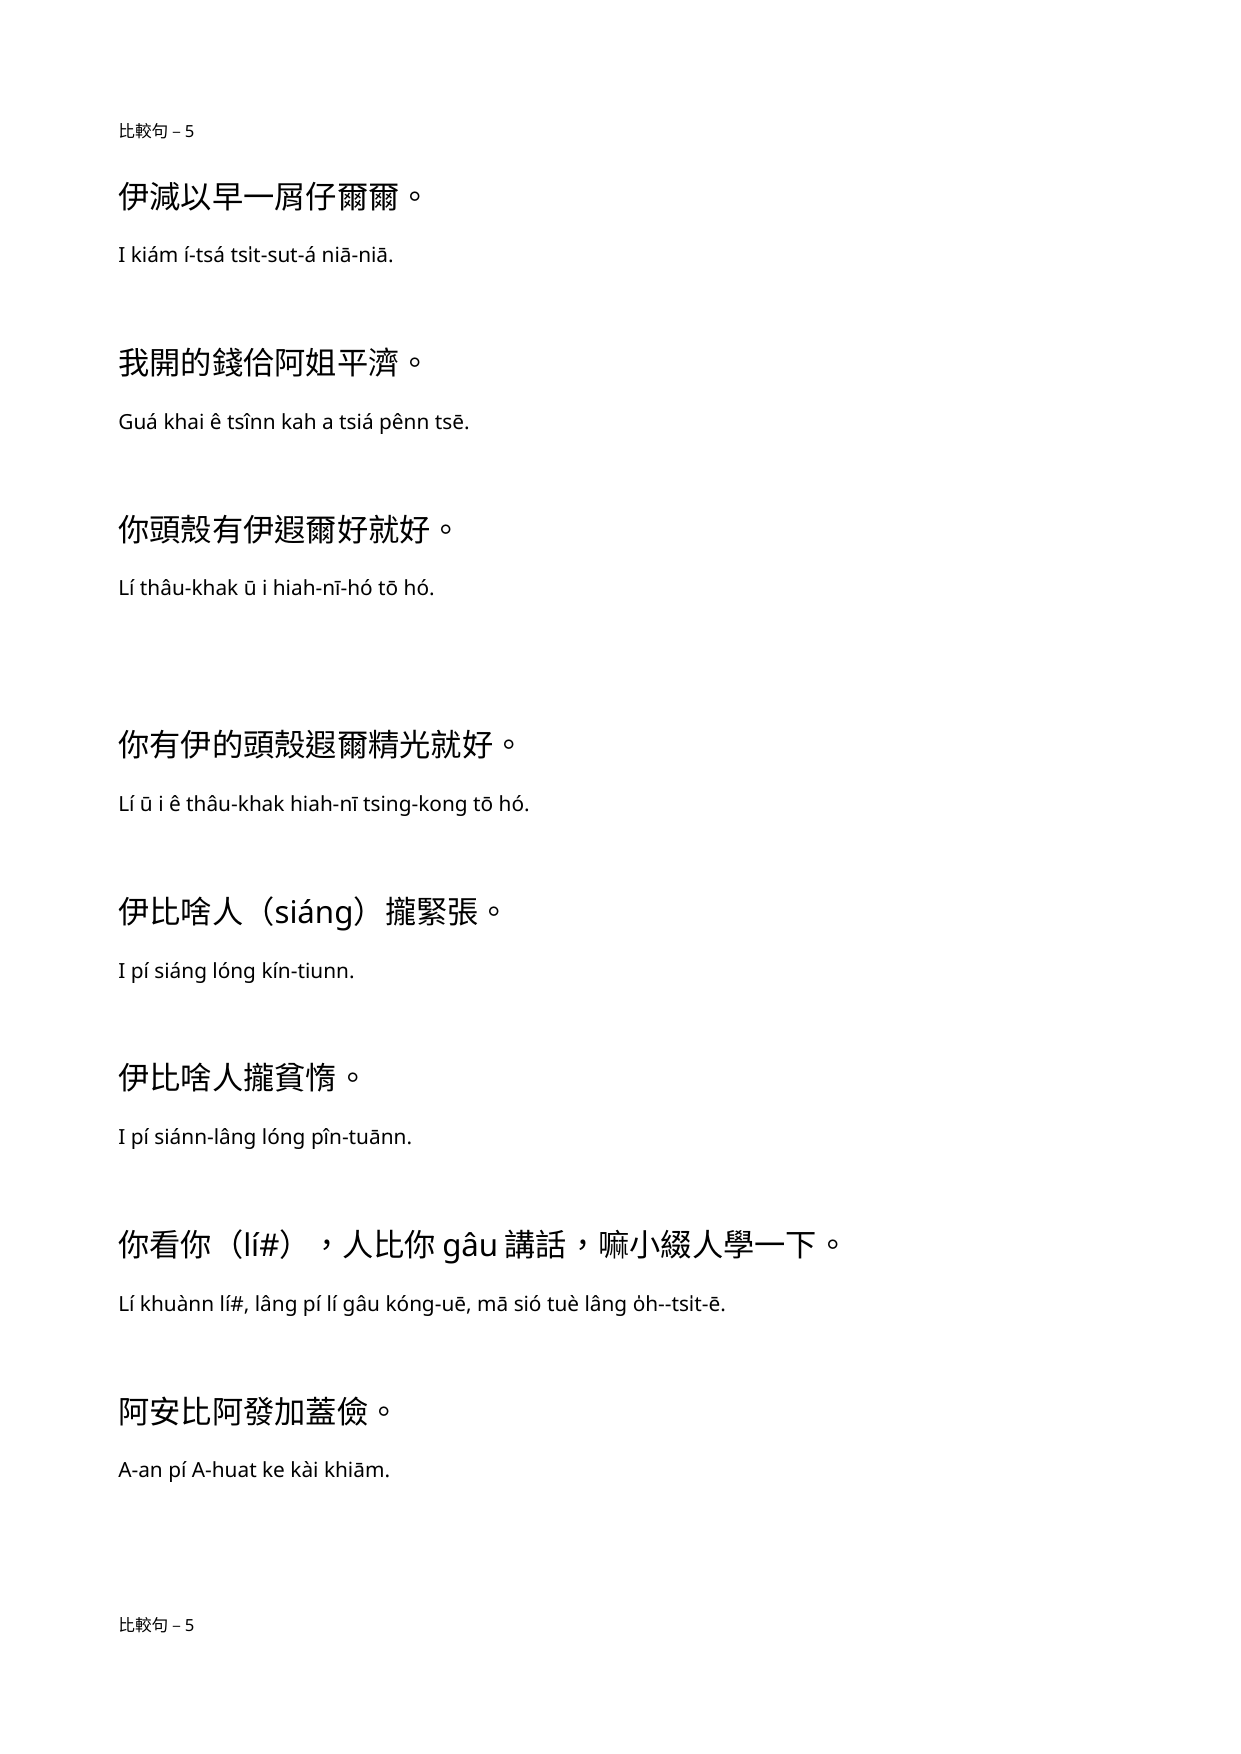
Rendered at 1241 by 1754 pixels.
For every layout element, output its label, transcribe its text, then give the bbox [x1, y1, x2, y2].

text Lí khuànn lí#, lâng pí lí gâu kóng-uē, mā sió tuè lâng o̍h--tsi̍t-ē. [118, 1289, 1122, 1317]
text 伊比啥人攏貧惰。 [118, 1053, 1122, 1099]
text 你有伊的頭殼遐爾精光就好。 [118, 720, 1122, 766]
text Lí thâu-khak ū i hiah-nī-hó tō hó. [118, 573, 1122, 602]
text 阿安比阿發加蓋儉。 [118, 1387, 1122, 1432]
text 伊減以早一屑仔爾爾。 [118, 172, 1122, 217]
text Guá khai ê tsînn kah a tsiá pênn tsē. [118, 407, 1122, 436]
text A-an pí A-huat ke kài khiām. [118, 1456, 1122, 1484]
text 伊比啥人（siáng）攏緊張。 [118, 887, 1122, 932]
text Lí ū i ê thâu-khak hiah-nī tsing-kong tō hó. [118, 789, 1122, 817]
text I kiám í-tsá tsi̍t-sut-á niā-niā. [118, 241, 1122, 269]
text 你頭殼有伊遐爾好就好。 [118, 505, 1122, 550]
text I pí siánn-lâng lóng pîn-tuānn. [118, 1122, 1122, 1151]
text 你看你（lí#），人比你gâu講話，嘛小綴人學一下。 [118, 1220, 1122, 1265]
text 我開的錢佮阿姐平濟。 [118, 338, 1122, 383]
text I pí siáng lóng kín-tiunn. [118, 956, 1122, 984]
